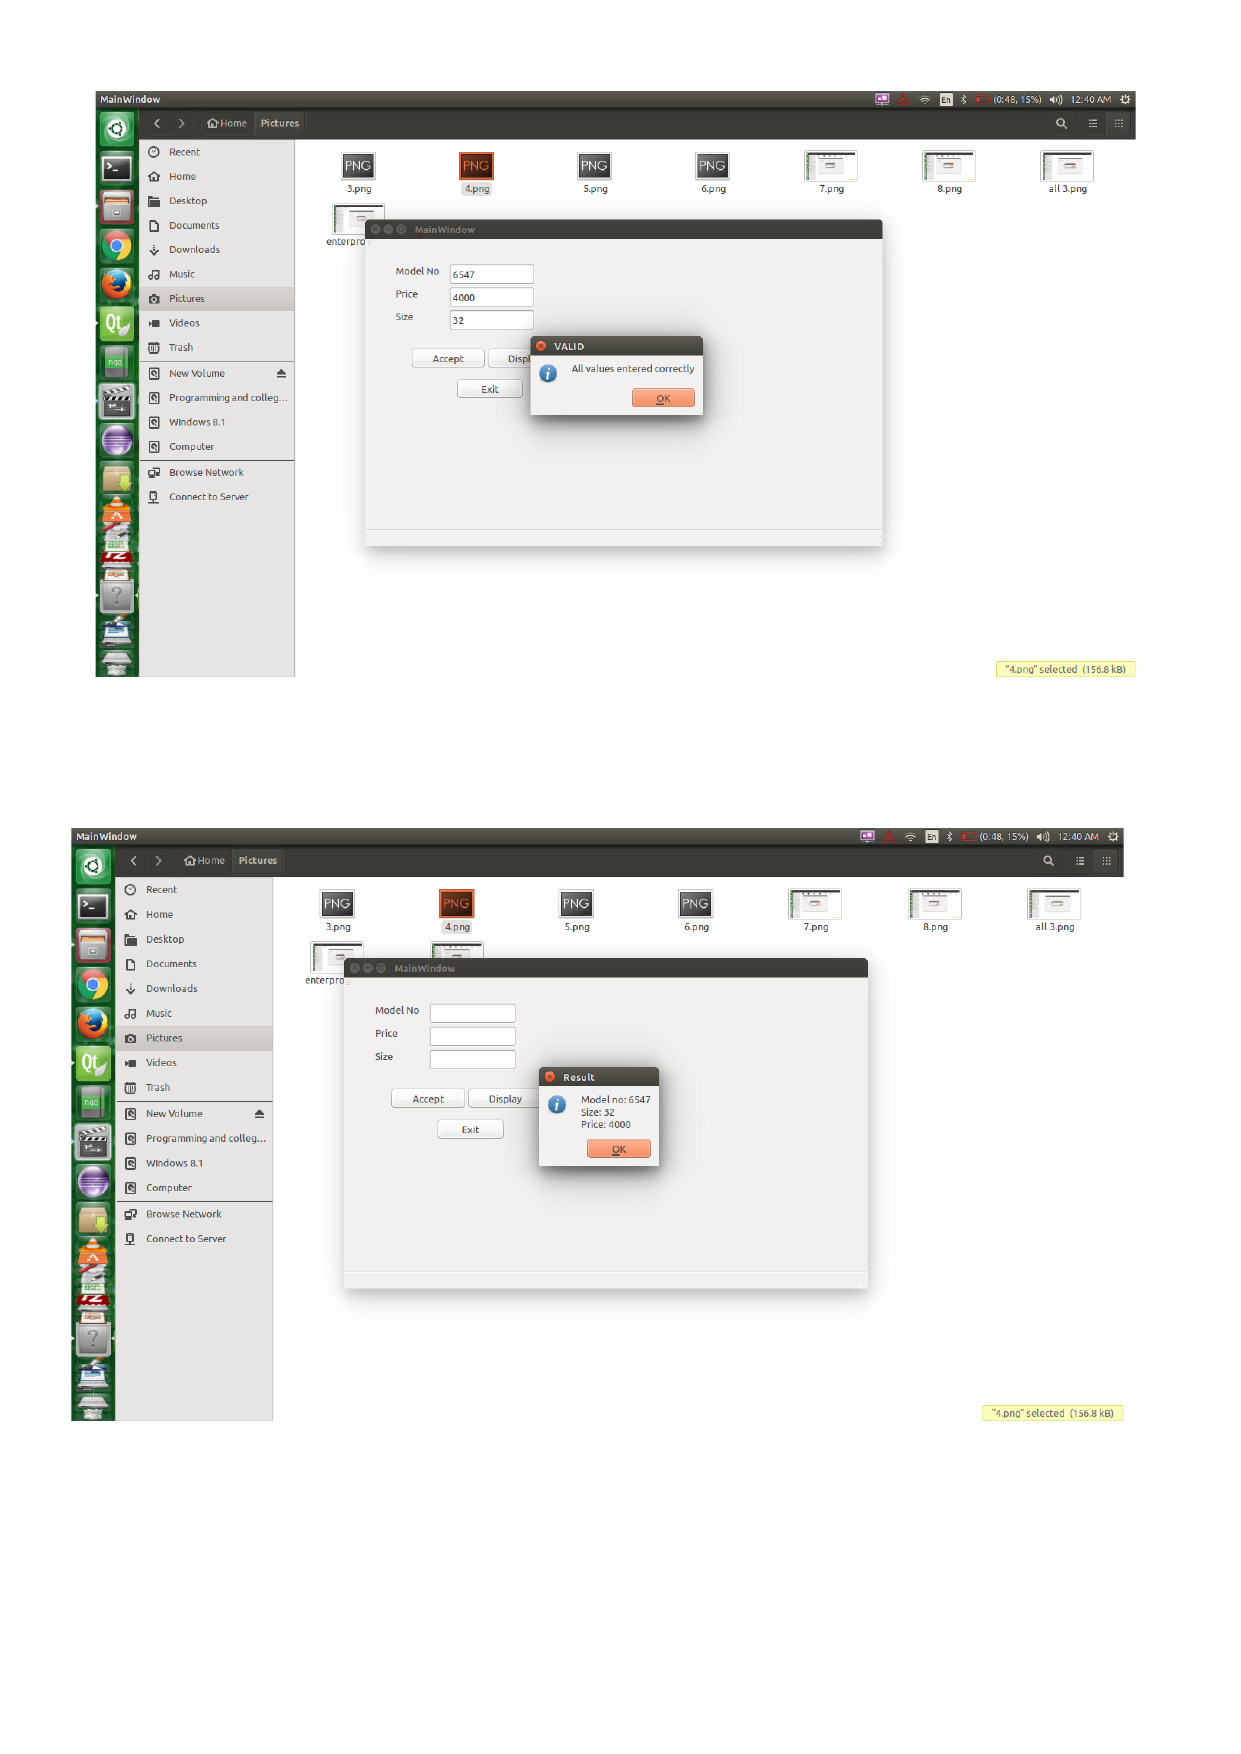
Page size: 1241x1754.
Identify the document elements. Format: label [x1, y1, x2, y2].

picture [95, 91, 1136, 677]
picture [71, 828, 1124, 1421]
